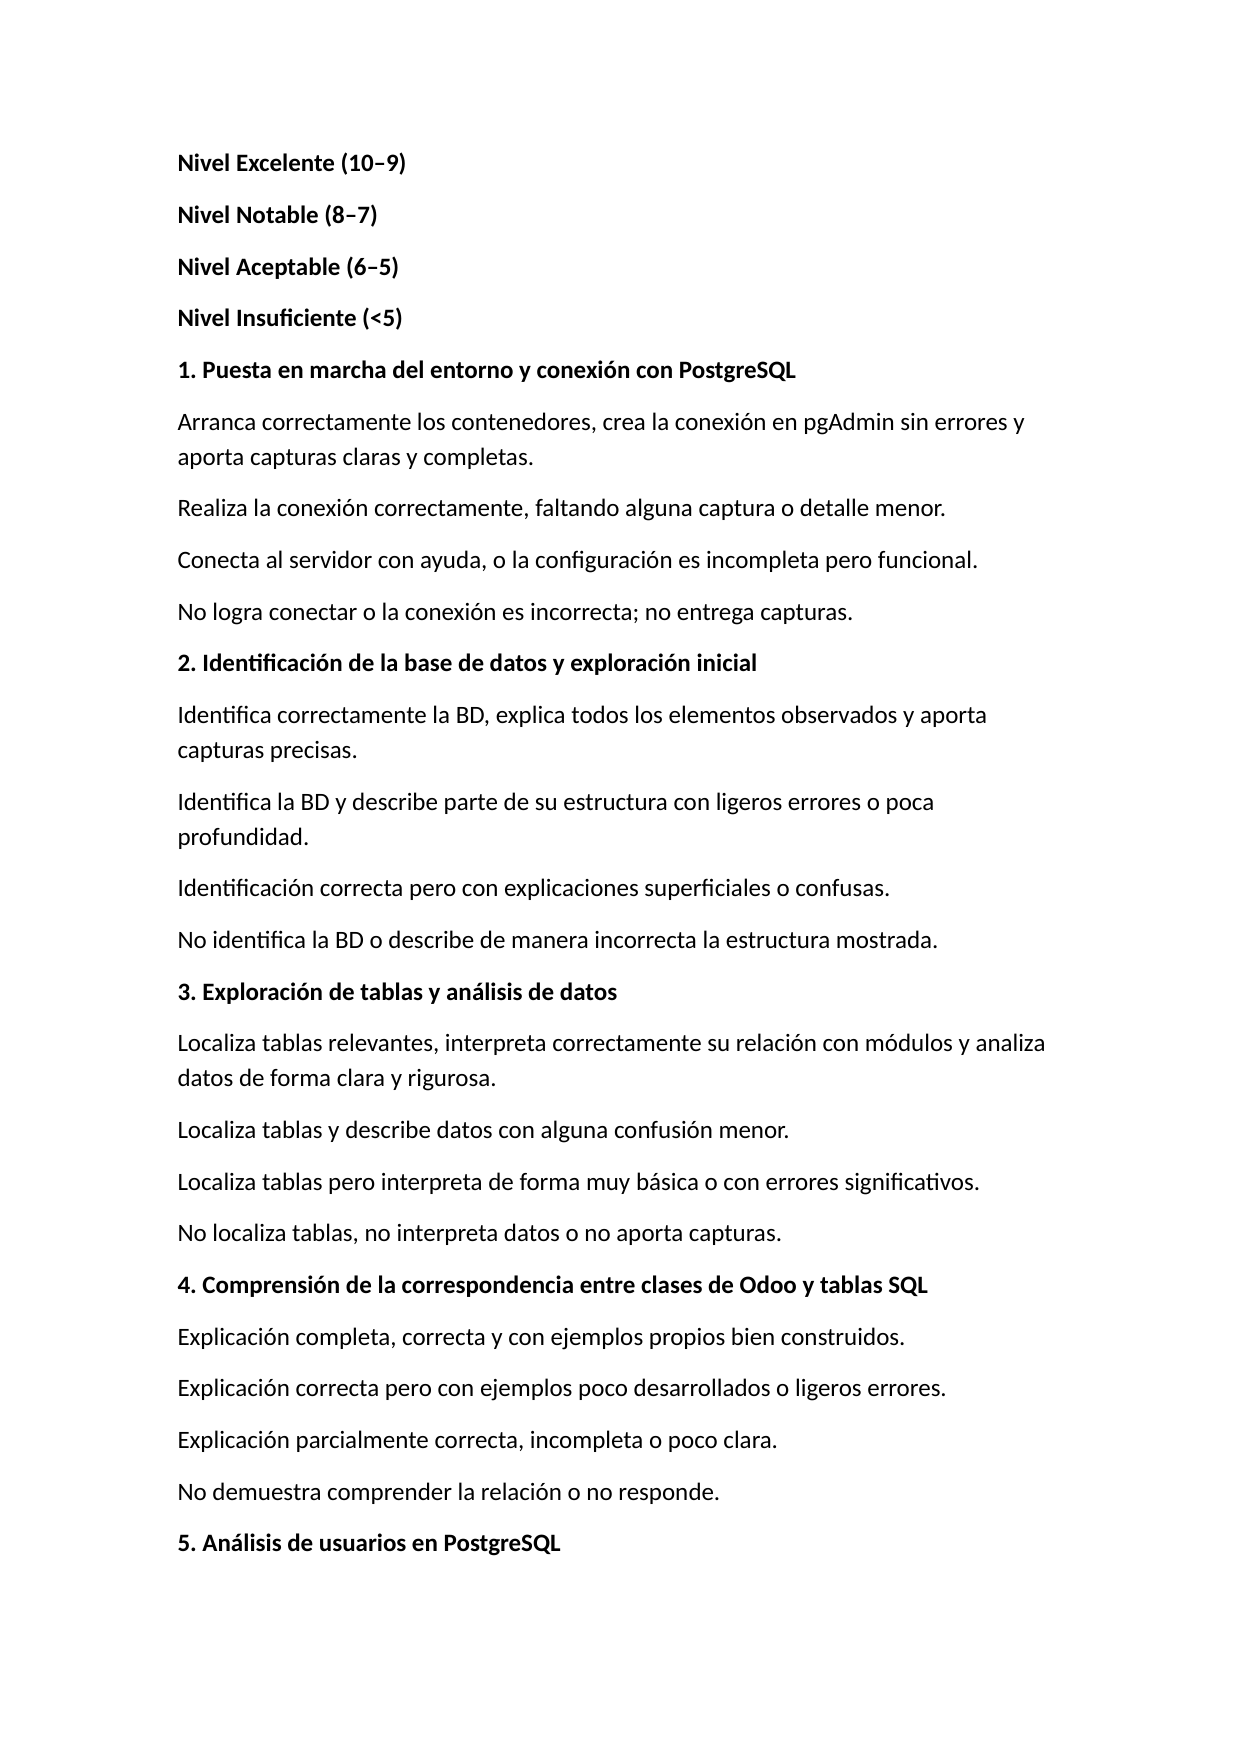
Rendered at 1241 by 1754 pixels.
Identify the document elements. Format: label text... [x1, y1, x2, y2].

text No identifica la BD o describe de manera incorrecta la estructura mostrada. [177, 924, 1063, 955]
text Identifica correctamente la BD, explica todos los elementos observados y aporta capturas precisas. [177, 699, 1063, 765]
text 2. Identificación de la base de datos y exploración inicial [177, 648, 1063, 678]
text Localiza tablas y describe datos con alguna confusión menor. [177, 1114, 1063, 1145]
text Identifica la BD y describe parte de su estructura con ligeros errores o poca profundidad. [177, 786, 1063, 851]
text 1. Puesta en marcha del entorno y conexión con PostgreSQL [177, 354, 1063, 385]
text Nivel Insuficiente (<5) [177, 303, 1063, 333]
text Conecta al servidor con ayuda, o la configuración es incompleta pero funcional. [177, 544, 1063, 575]
text No logra conectar o la conexión es incorrecta; no entrega capturas. [177, 596, 1063, 626]
text Localiza tablas relevantes, interpreta correctamente su relación con módulos y analiza datos de forma clara y rigurosa. [177, 1028, 1063, 1093]
text Realiza la conexión correctamente, faltando alguna captura o detalle menor. [177, 493, 1063, 523]
text Nivel Notable (8–7) [177, 199, 1063, 230]
text No demuestra comprender la relación o no responde. [177, 1476, 1063, 1506]
text Nivel Excelente (10–9) [177, 148, 1063, 178]
text Explicación completa, correcta y con ejemplos propios bien construidos. [177, 1321, 1063, 1351]
text Explicación correcta pero con ejemplos poco desarrollados o ligeros errores. [177, 1373, 1063, 1403]
text 5. Análisis de usuarios en PostgreSQL [177, 1528, 1063, 1558]
text 3. Exploración de tablas y análisis de datos [177, 976, 1063, 1006]
text Nivel Aceptable (6–5) [177, 251, 1063, 281]
text Explicación parcialmente correcta, incompleta o poco clara. [177, 1424, 1063, 1455]
text 4. Comprensión de la correspondencia entre clases de Odoo y tablas SQL [177, 1269, 1063, 1300]
text Localiza tablas pero interpreta de forma muy básica o con errores significativos. [177, 1166, 1063, 1196]
text Arranca correctamente los contenedores, crea la conexión en pgAdmin sin errores y aporta capturas claras y completas. [177, 406, 1063, 471]
text Identificación correcta pero con explicaciones superficiales o confusas. [177, 873, 1063, 903]
text No localiza tablas, no interpreta datos o no aporta capturas. [177, 1218, 1063, 1248]
